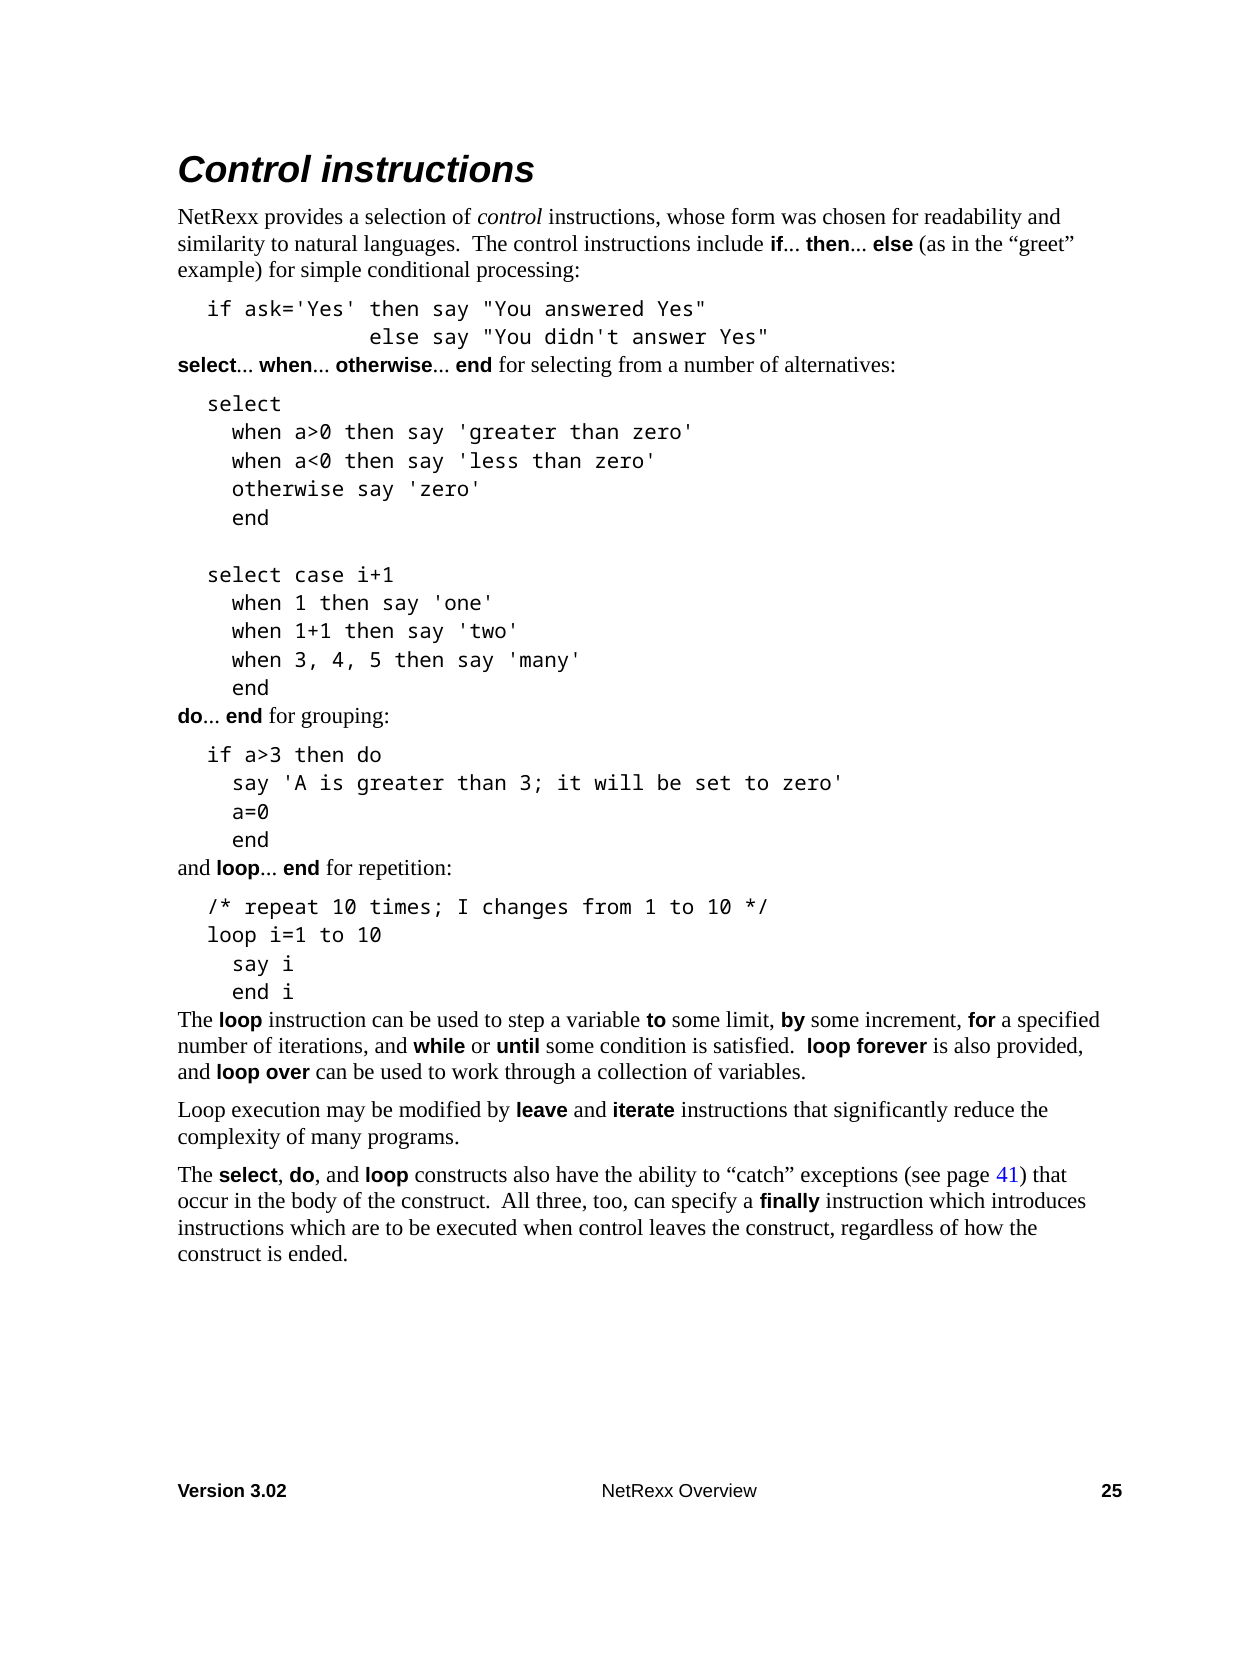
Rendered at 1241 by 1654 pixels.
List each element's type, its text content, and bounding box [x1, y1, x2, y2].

text do... end for grouping: [177, 702, 1122, 728]
text select... when... otherwise... end for selecting from a number of alternatives: [177, 351, 1122, 377]
text The select, do, and loop constructs also have the ability to “catch” exceptions (see page 39) that occur in the body of the construct. All three, too, can specify a finally instruction which introduces instructions which are to be executed when control leaves the construct, regardless of how the construct is ended. [177, 1161, 1122, 1266]
text /* repeat 10 times; I changes from 1 to 10 */ loop i=1 to 10 say i end i [207, 892, 1122, 1006]
text Loop execution may be modified by leave and iterate instructions that significantly reduce the complexity of many programs. [177, 1096, 1122, 1149]
text select when a>0 then say 'greater than zero' when a<0 then say 'less than zero' otherwise say 'zero' end select case i+1 when 1 then say 'one' when 1+1 then say 'two' when 3, 4, 5 then say 'many' end [207, 389, 1122, 702]
text and loop... end for repetition: [177, 854, 1122, 880]
subtitle Control instructions [177, 148, 1122, 191]
text NetRexx provides a selection of control instructions, whose form was chosen for readability and similarity to natural languages. The control instructions include if... then... else (as in the “greet” example) for simple conditional processing: [177, 203, 1122, 282]
text The loop instruction can be used to step a variable to some limit, by some increment, for a specified number of iterations, and while or until some condition is satisfied. loop forever is also provided, and loop over can be used to work through a collection of variables. [177, 1006, 1122, 1085]
text if ask='Yes' then say "You answered Yes" else say "You didn't answer Yes" [207, 294, 1122, 351]
text if a>3 then do say 'A is greater than 3; it will be set to zero' a=0 end [207, 740, 1122, 854]
